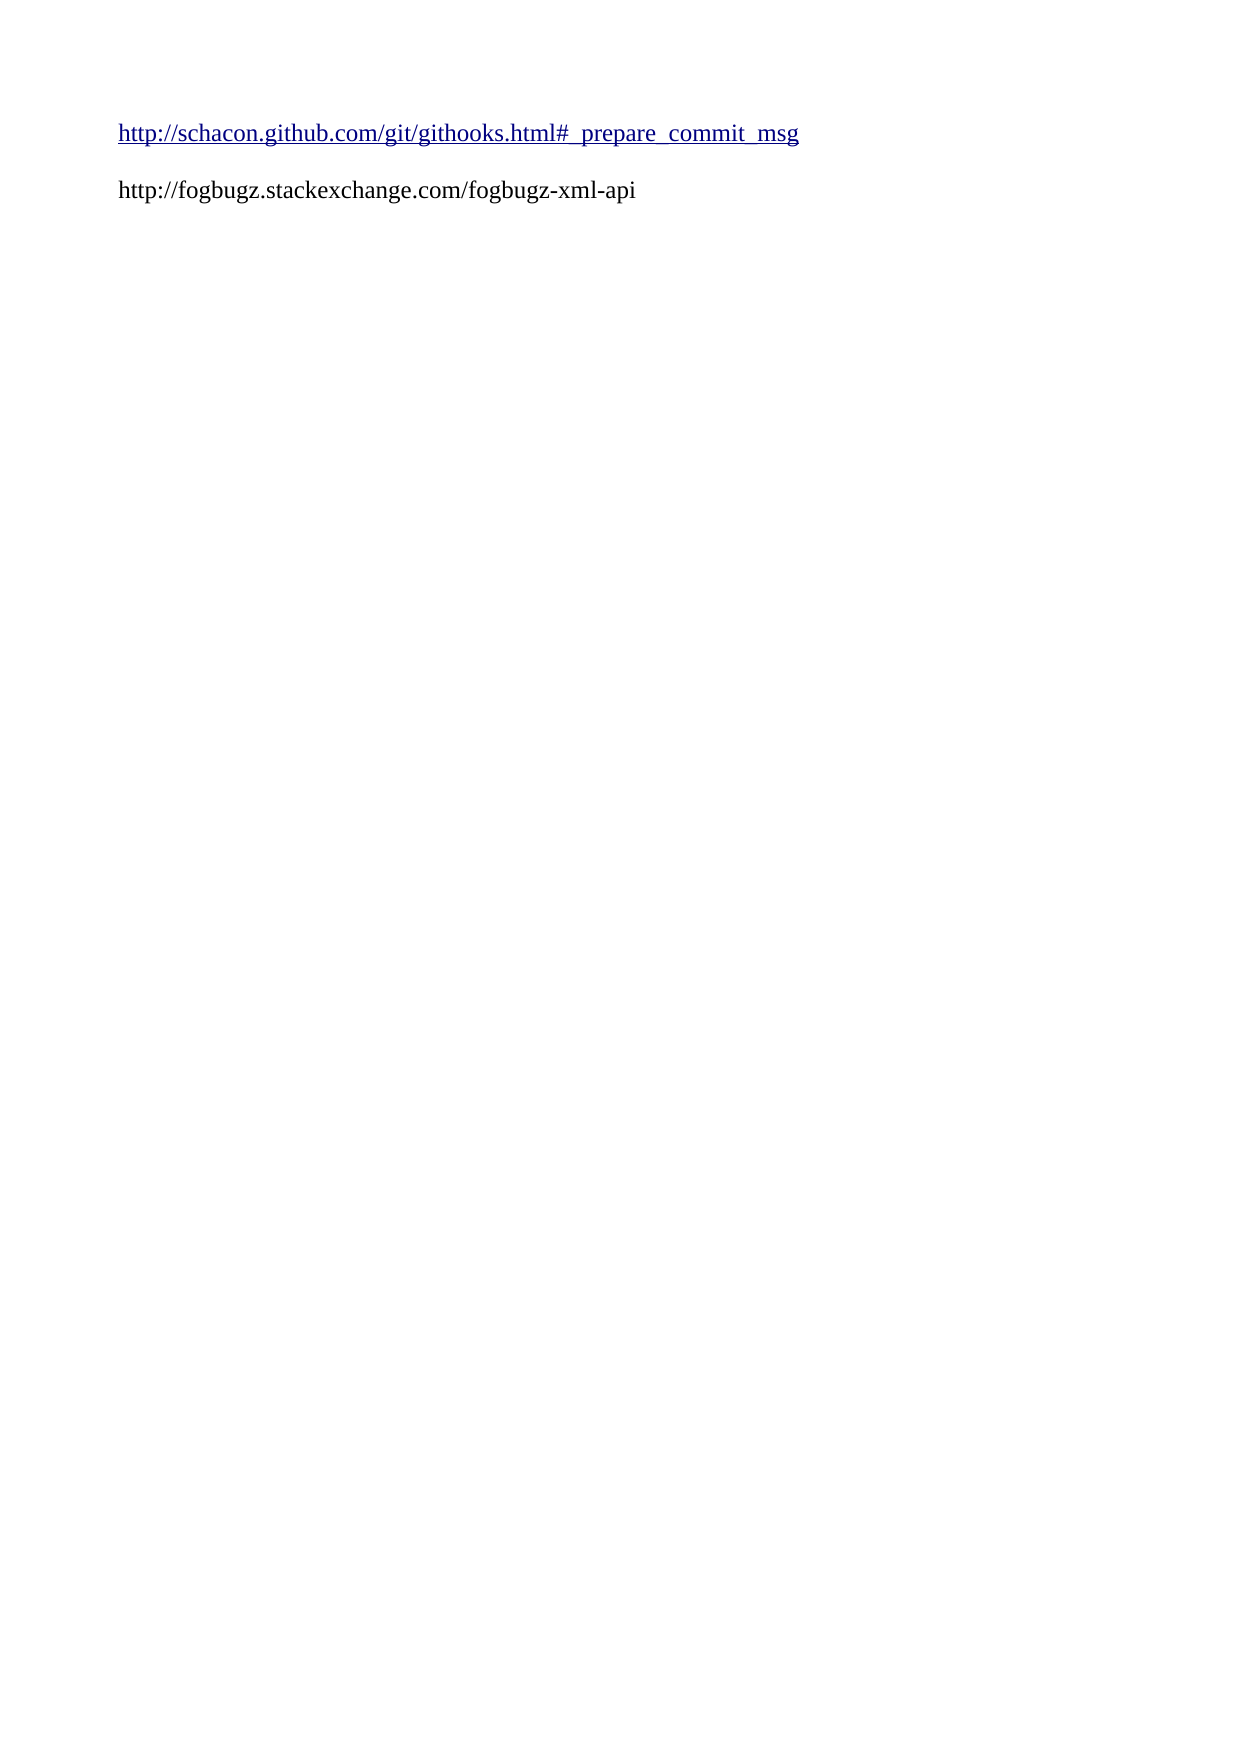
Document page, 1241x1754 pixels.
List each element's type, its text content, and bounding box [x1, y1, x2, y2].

text http://fogbugz.stackexchange.com/fogbugz-xml-api [118, 176, 1122, 204]
text http://schacon.github.com/git/githooks.html#_prepare_commit_msg [118, 118, 1122, 147]
